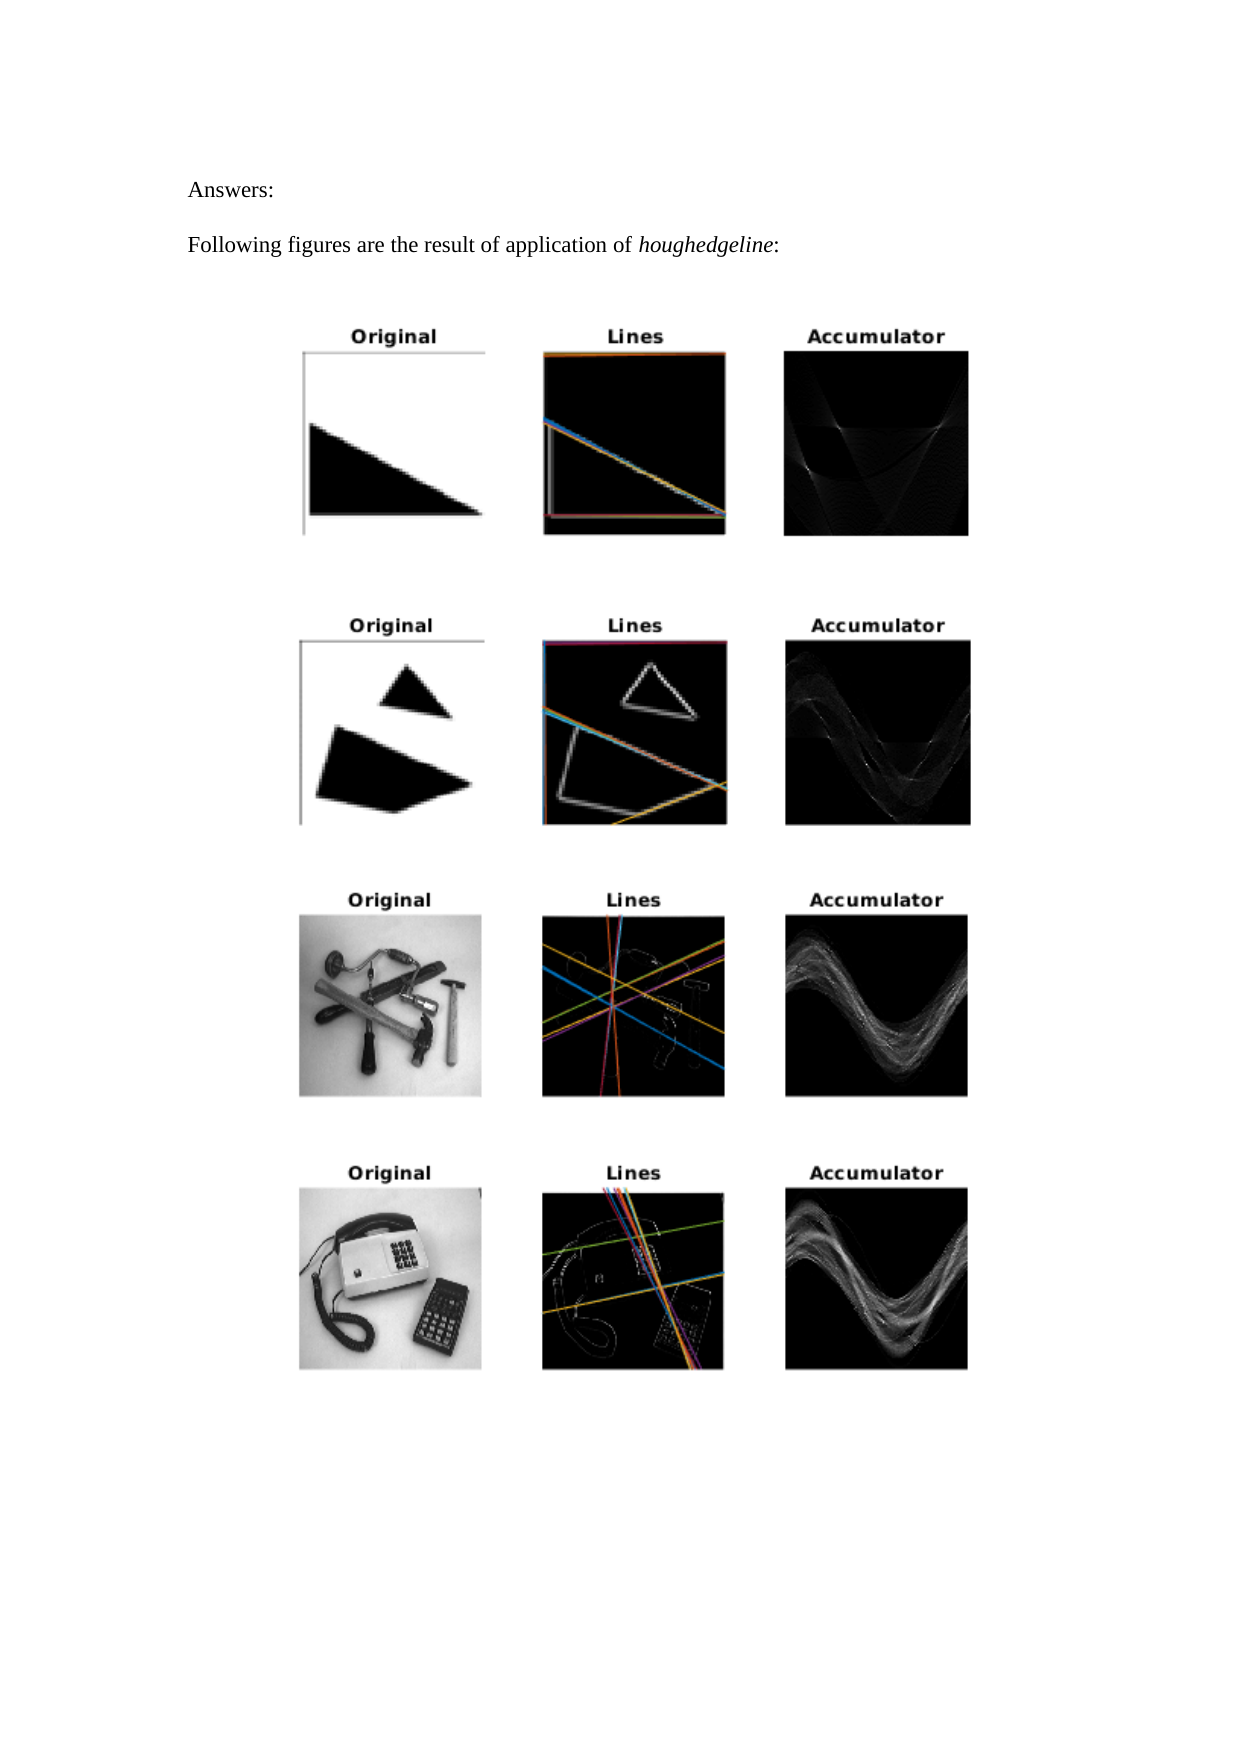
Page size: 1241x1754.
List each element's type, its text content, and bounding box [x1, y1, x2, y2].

text Answers: [187, 176, 1053, 203]
text Following figures are the result of application of houghedgeline: [187, 231, 1053, 258]
picture [187, 286, 1053, 1411]
